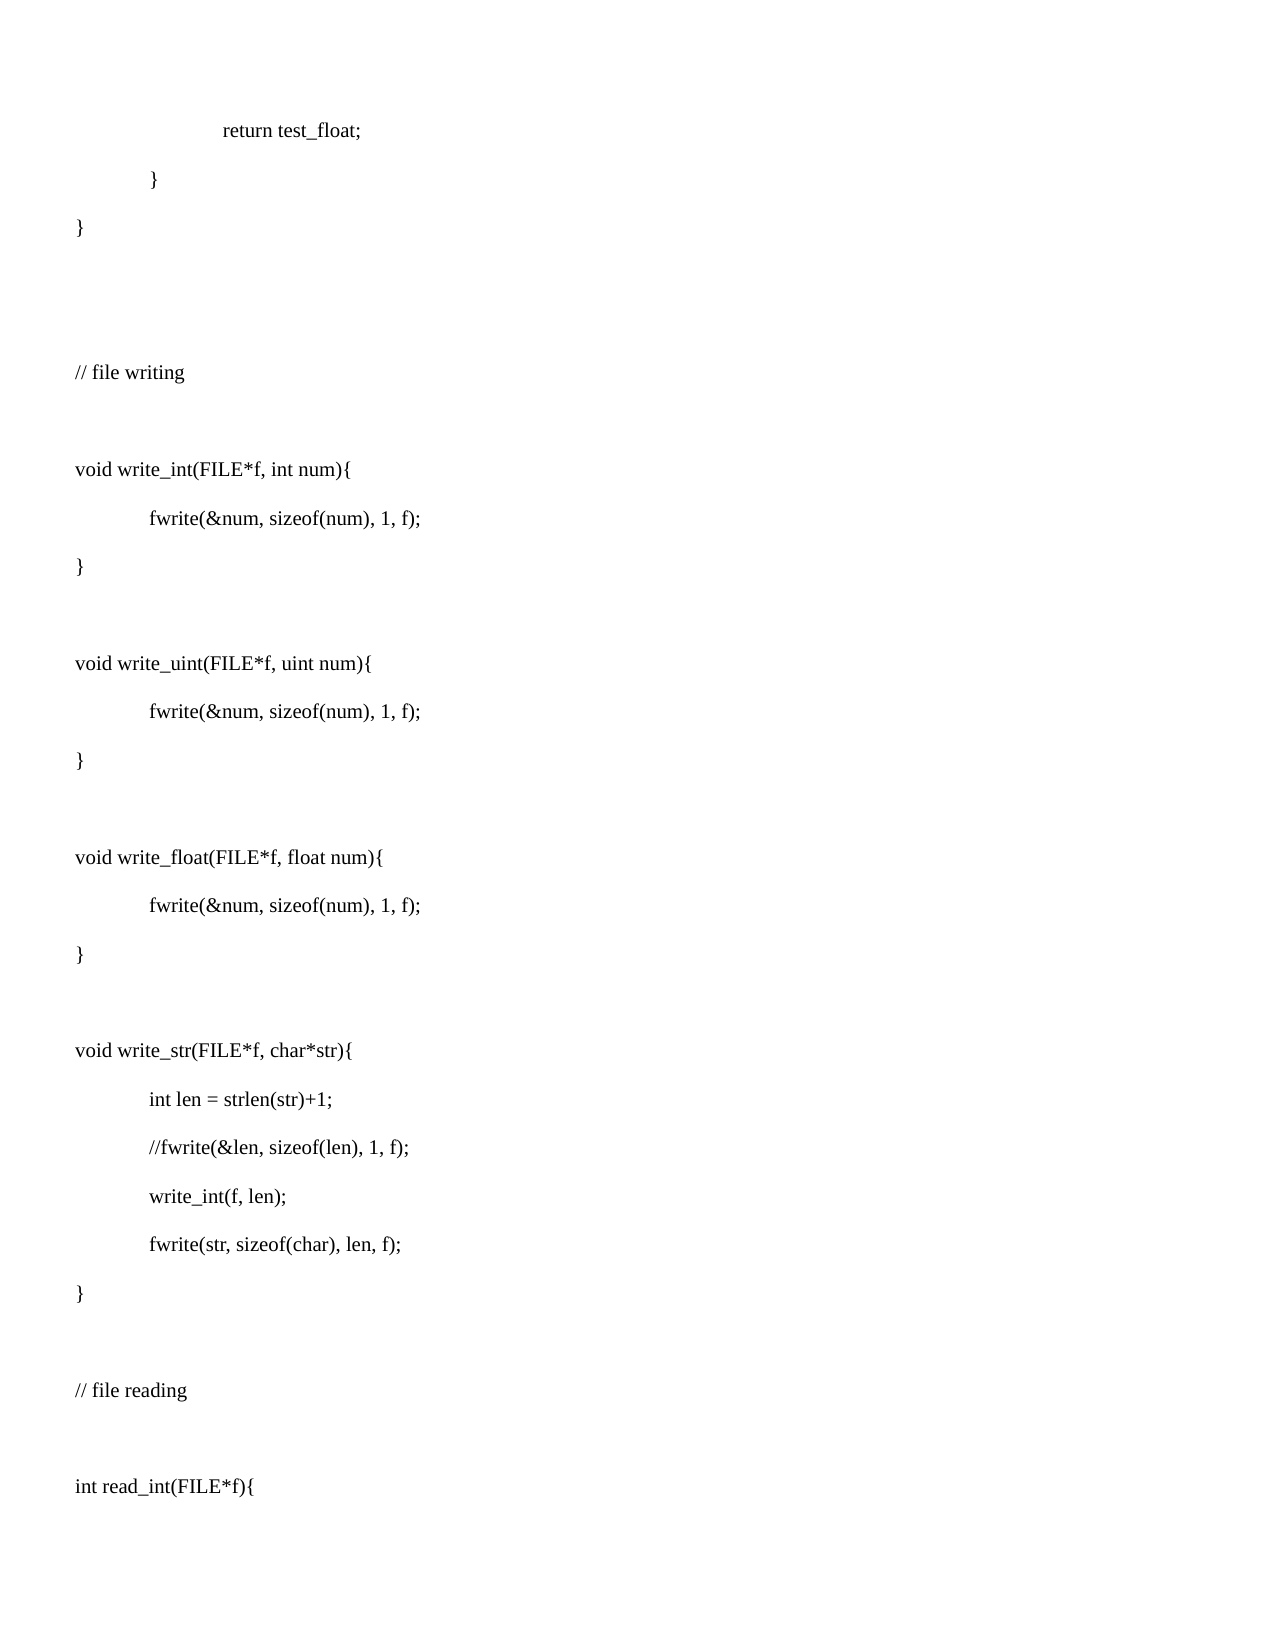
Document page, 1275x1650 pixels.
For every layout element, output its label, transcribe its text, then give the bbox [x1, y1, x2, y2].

text //fwrite(&len, sizeof(len), 1, f); [75, 1135, 1209, 1159]
text // file writing [75, 360, 1209, 384]
text void write_float(FILE*f, float num){ [75, 845, 1209, 869]
text } [75, 167, 1209, 191]
text } [75, 748, 1209, 772]
text fwrite(&num, sizeof(num), 1, f); [75, 893, 1209, 917]
text int read_int(FILE*f){ [75, 1474, 1209, 1498]
text } [75, 942, 1209, 966]
text void write_uint(FILE*f, uint num){ [75, 651, 1209, 675]
text } [75, 554, 1209, 578]
text } [75, 1281, 1209, 1305]
text fwrite(str, sizeof(char), len, f); [75, 1232, 1209, 1256]
text void write_int(FILE*f, int num){ [75, 457, 1209, 481]
text void write_str(FILE*f, char*str){ [75, 1038, 1209, 1062]
text int len = strlen(str)+1; [75, 1087, 1209, 1111]
text write_int(f, len); [75, 1184, 1209, 1208]
text return test_float; [75, 118, 1209, 142]
text } [75, 215, 1209, 239]
text fwrite(&num, sizeof(num), 1, f); [75, 699, 1209, 723]
text fwrite(&num, sizeof(num), 1, f); [75, 506, 1209, 530]
text // file reading [75, 1377, 1209, 1402]
